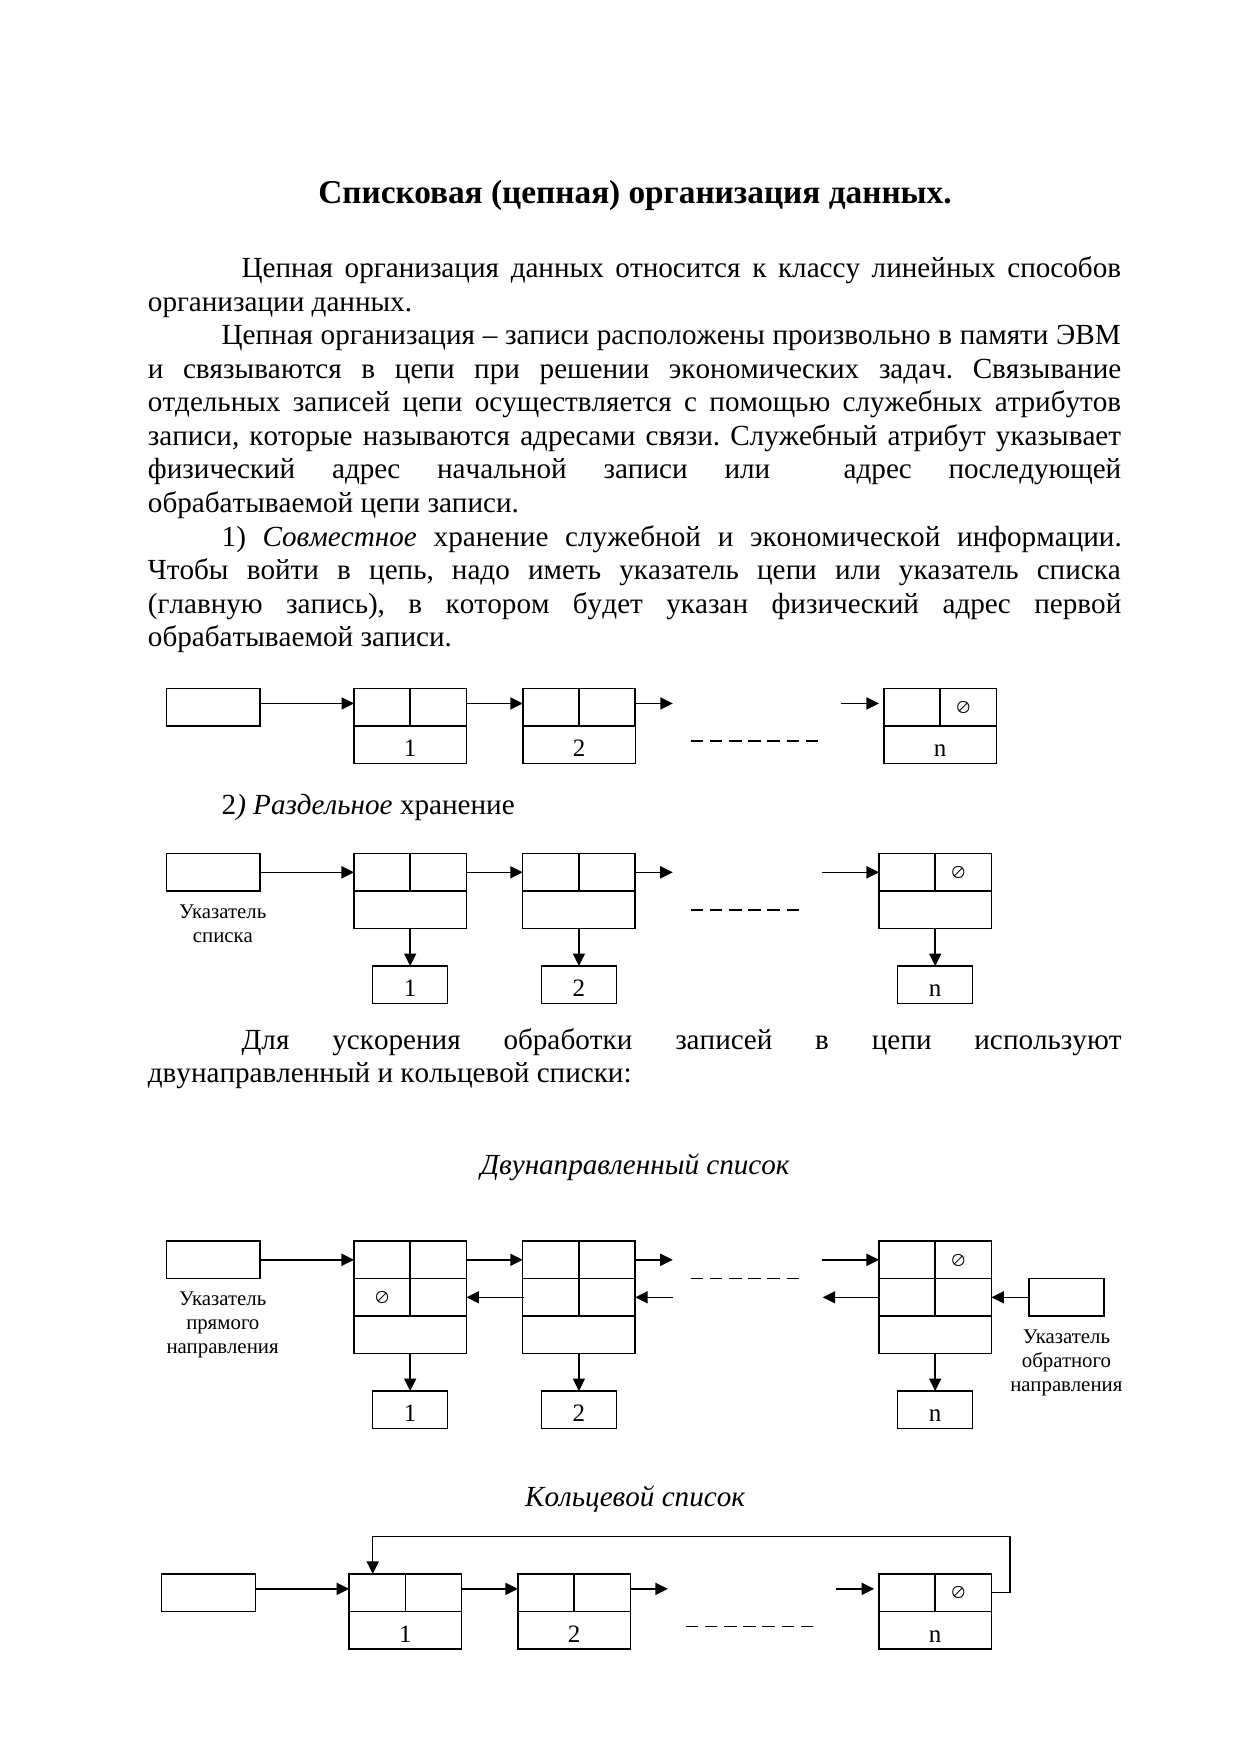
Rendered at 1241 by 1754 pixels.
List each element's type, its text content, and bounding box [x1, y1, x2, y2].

subtitle Списковая (цепная) организация данных. [148, 172, 1122, 211]
text Кольцевой список [148, 1479, 1122, 1513]
text 1) Совместное хранение служебной и экономической информации. Чтобы войти в цепь, надо иметь указатель цепи или указатель списка (главную запись), в котором будет указан физический адрес первой обрабатываемой записи. [148, 519, 1122, 653]
text Цепная организация данных относится к классу линейных способов организации данных. [148, 250, 1122, 317]
text Цепная организация – записи расположены произвольно в памяти ЭВМ и связываются в цепи при решении экономических задач. Связывание отдельных записей цепи осуществляется с помощью служебных атрибутов записи, которые называются адресами связи. Служебный атрибут указывает физический адрес начальной записи или адрес последующей обрабатываемой цепи записи. [148, 317, 1122, 519]
text 2) Раздельное хранение [148, 787, 1122, 821]
text Для ускорения обработки записей в цепи используют двунаправленный и кольцевой списки: [148, 1022, 1122, 1089]
subtitle Двунаправленный список [148, 1147, 1122, 1181]
